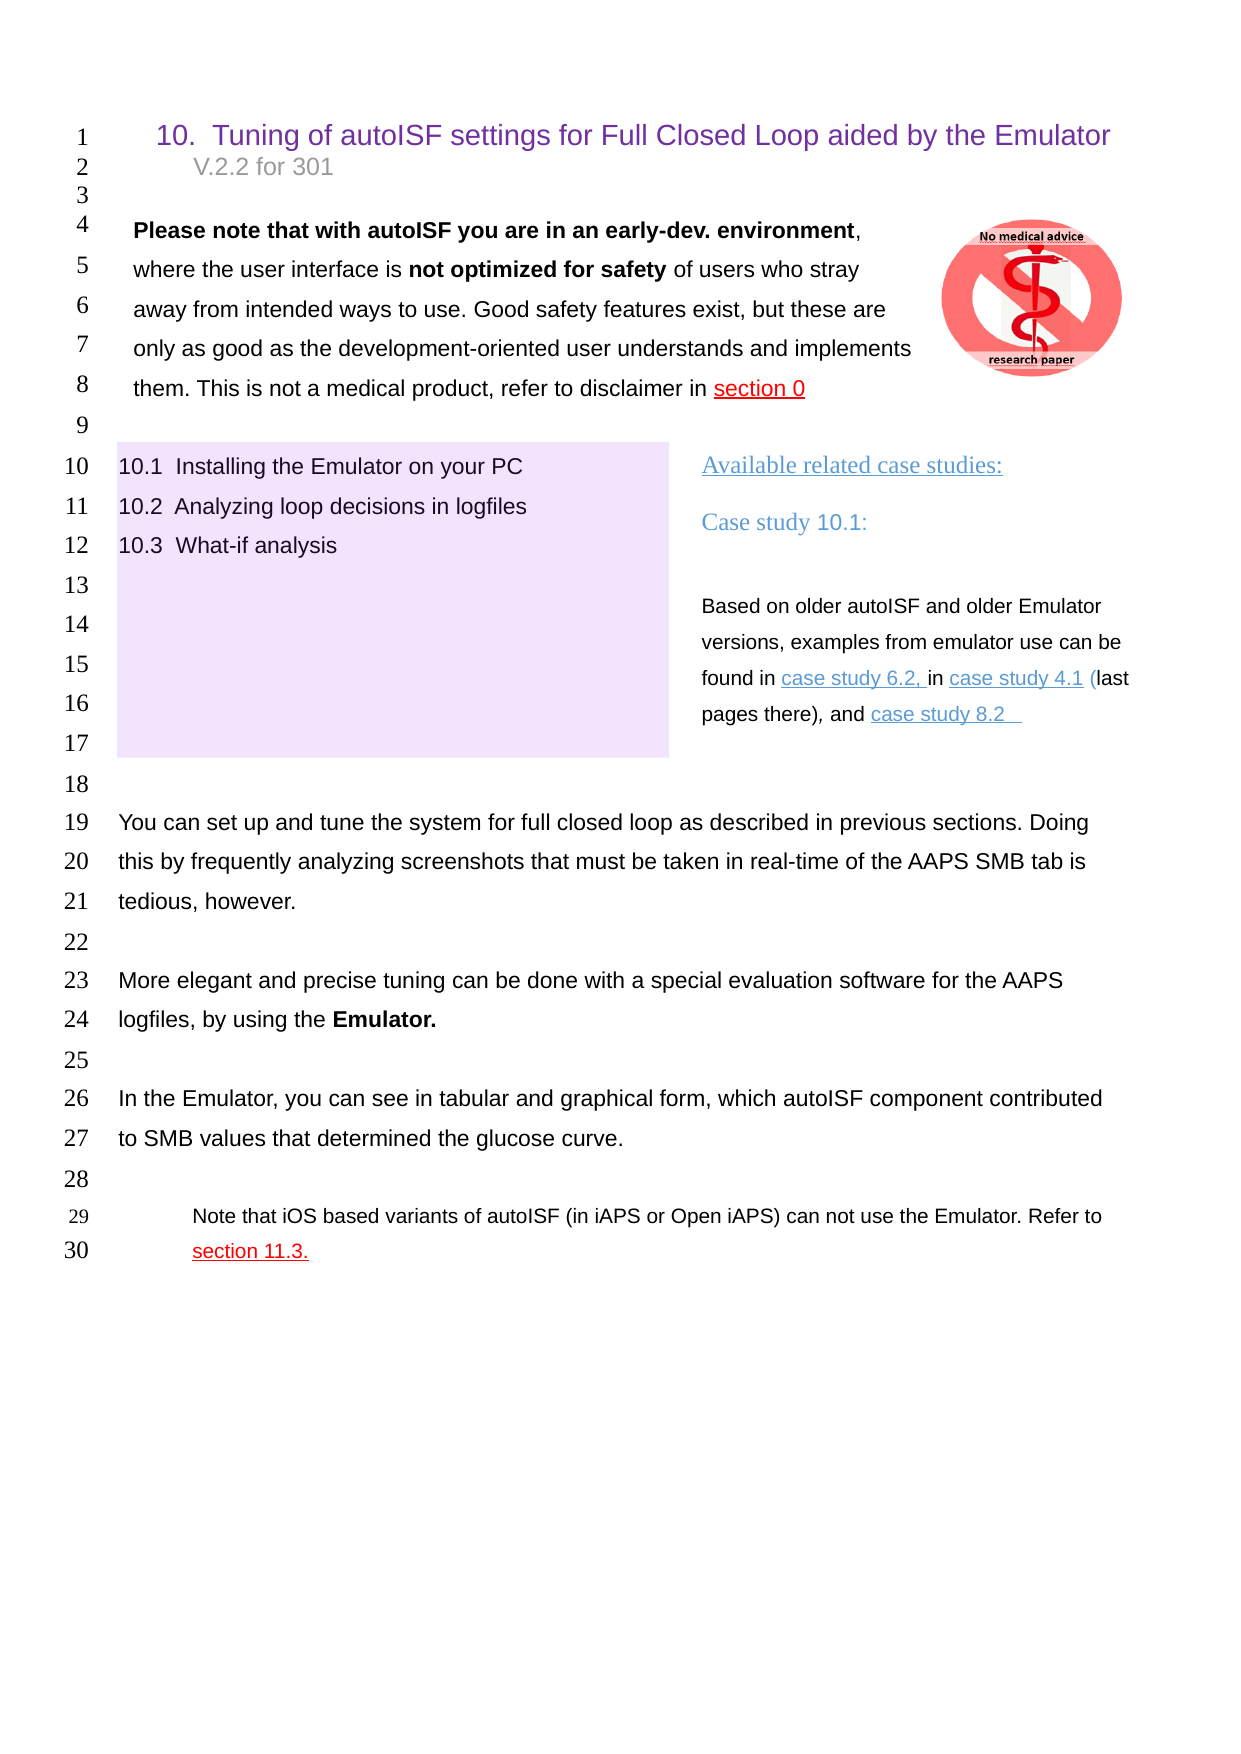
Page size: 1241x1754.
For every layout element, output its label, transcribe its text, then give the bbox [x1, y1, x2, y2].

text More elegant and precise tuning can be done with a special evaluation software for the AAPS logfiles, by using the Emulator. [118, 967, 1122, 1032]
text Please note that with autoISF you are in an early-dev. environment, where the user interface is not optimized for safety of users who stray away from intended ways to use. Good safety features exist, but these are only as good as the development-oriented user understands and implements them. This is not a medical product, refer to disclaimer in section 0 [133, 217, 918, 401]
text 10.3 What-if analysis [670, 532, 686, 559]
text Note that iOS based variants of autoISF (in iAPS or Open iAPS) can not use the Emulator. Refer to section 11.3. [192, 1203, 1122, 1263]
text Based on older autoISF and older Emulator versions, examples from emulator use can be found in case study 6.2, in case study 4.1 (last pages there), and case study 8.2 [701, 594, 1149, 725]
text You can set up and tune the system for full closed loop as described in previous sections. Doing this by frequently analyzing screenshots that must be taken in real-time of the AAPS SMB tab is tedious, however. [118, 809, 1122, 914]
text Case study 10.1: [701, 507, 1149, 536]
text 10. Tuning of autoISF settings for Full Closed Loop aided by the Emulator V.2.2 for 301 [156, 118, 1122, 180]
text In the Emulator, you can see in tabular and graphical form, which autoISF component contributed to SMB values that determined the glucose curve. [118, 1085, 1122, 1151]
text Available related case studies: [701, 450, 1149, 479]
